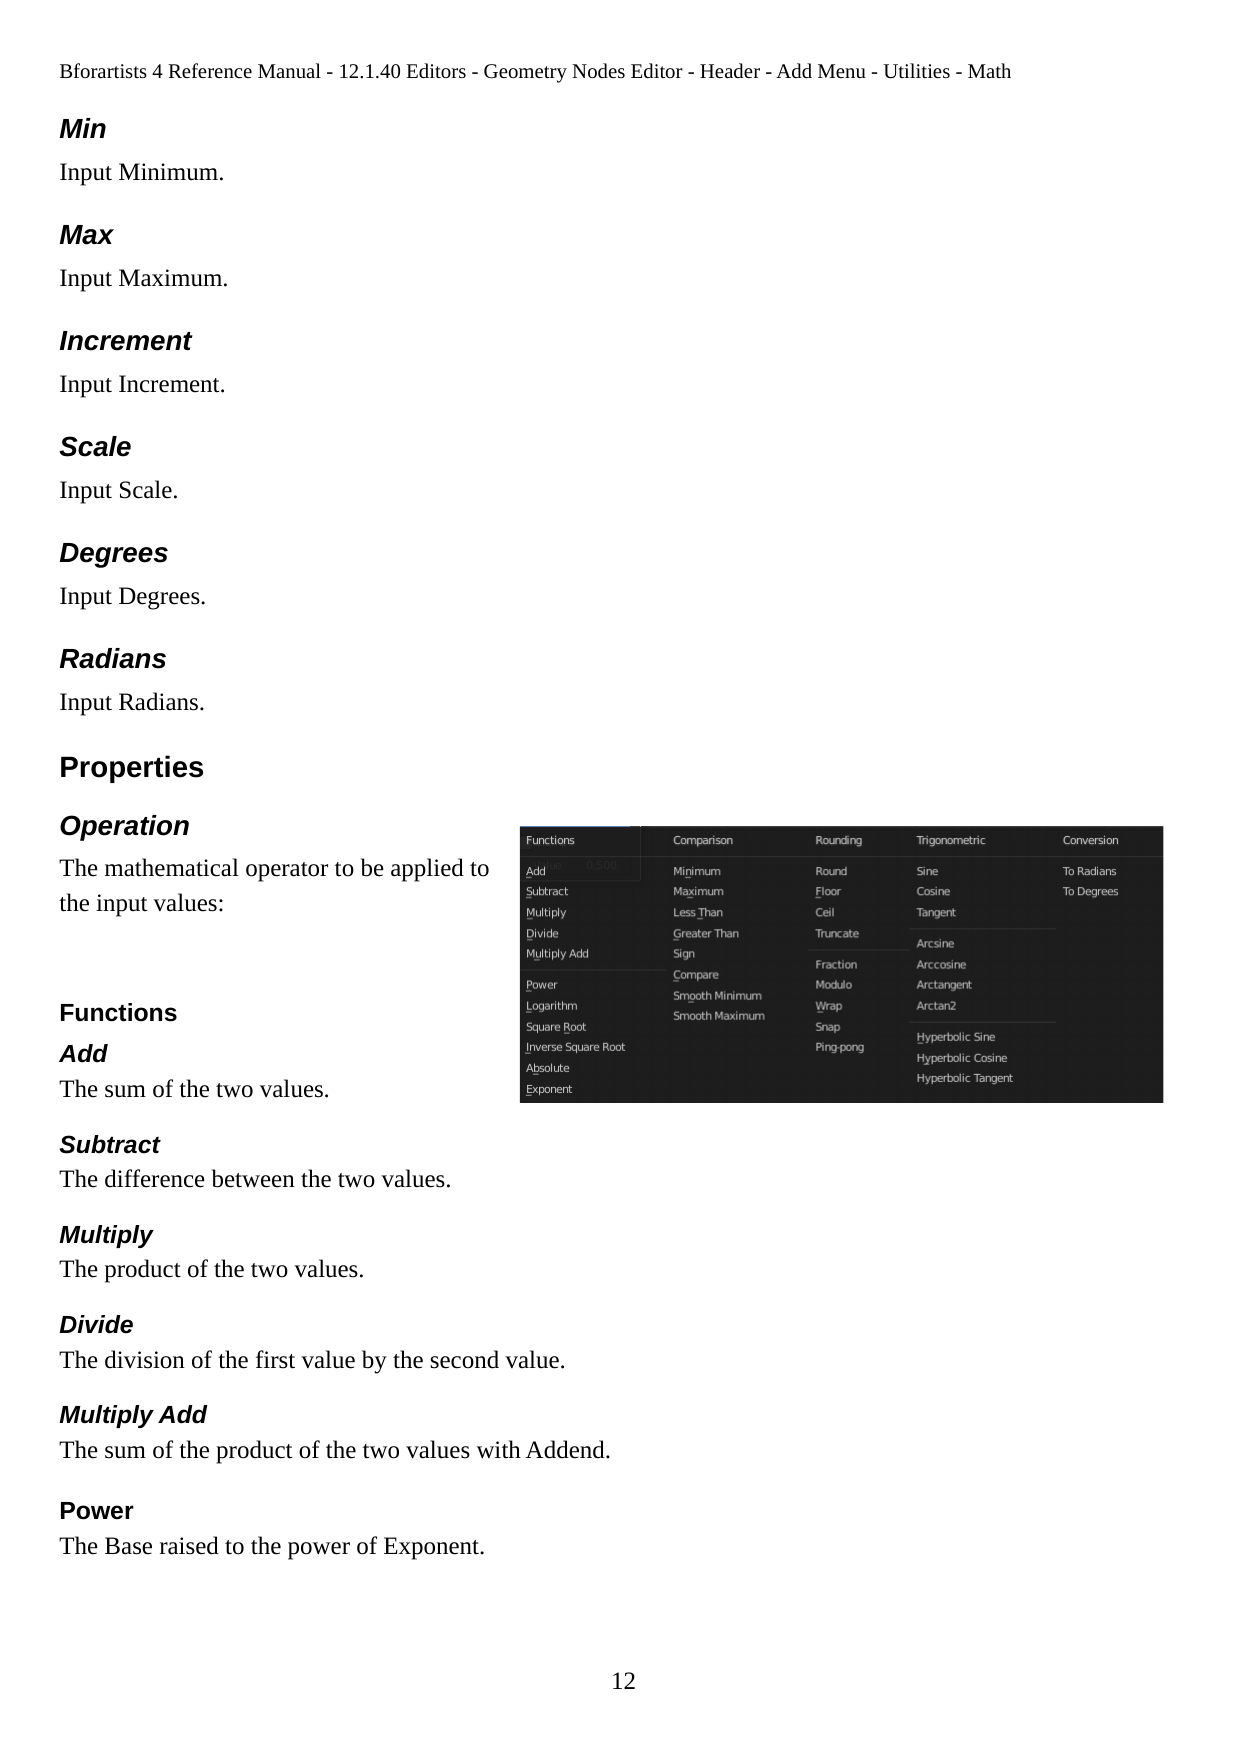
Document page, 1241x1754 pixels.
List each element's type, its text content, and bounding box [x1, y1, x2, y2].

subtitle Divide [59, 1310, 1181, 1338]
text The product of the two values. [59, 1254, 1181, 1283]
text Input Radians. [59, 687, 1181, 715]
subtitle Min [59, 113, 1181, 144]
subtitle [1164, 998, 1181, 1027]
subtitle Radians [59, 642, 1181, 674]
subtitle Subtract [59, 1130, 1181, 1158]
text The sum of the product of the two values with Addend. [59, 1435, 1181, 1463]
text The mathematical operator to be applied to the input values: [59, 853, 519, 917]
text Input Scale. [59, 475, 1181, 503]
subtitle Multiply Add [59, 1400, 1181, 1428]
text The sum of the two values. [59, 1074, 519, 1103]
subtitle Increment [59, 324, 1181, 356]
subtitle Scale [59, 430, 1181, 462]
subtitle Power [59, 1496, 1181, 1525]
text Input Minimum. [59, 157, 1181, 186]
text Input Degrees. [59, 581, 1181, 609]
subtitle Max [59, 218, 1181, 250]
subtitle [1164, 1039, 1181, 1068]
subtitle Multiply [59, 1220, 1181, 1248]
text Input Maximum. [59, 263, 1181, 292]
text The Base raised to the power of Exponent. [59, 1531, 1181, 1560]
picture [519, 826, 1164, 1103]
subtitle Add [59, 1039, 519, 1068]
text The difference between the two values. [59, 1164, 1181, 1193]
subtitle Functions [59, 998, 519, 1027]
subtitle Degrees [59, 536, 1181, 568]
text The division of the first value by the second value. [59, 1345, 1181, 1373]
subtitle Operation [59, 809, 1181, 841]
subtitle Properties [59, 750, 1181, 784]
text Input Increment. [59, 369, 1181, 398]
